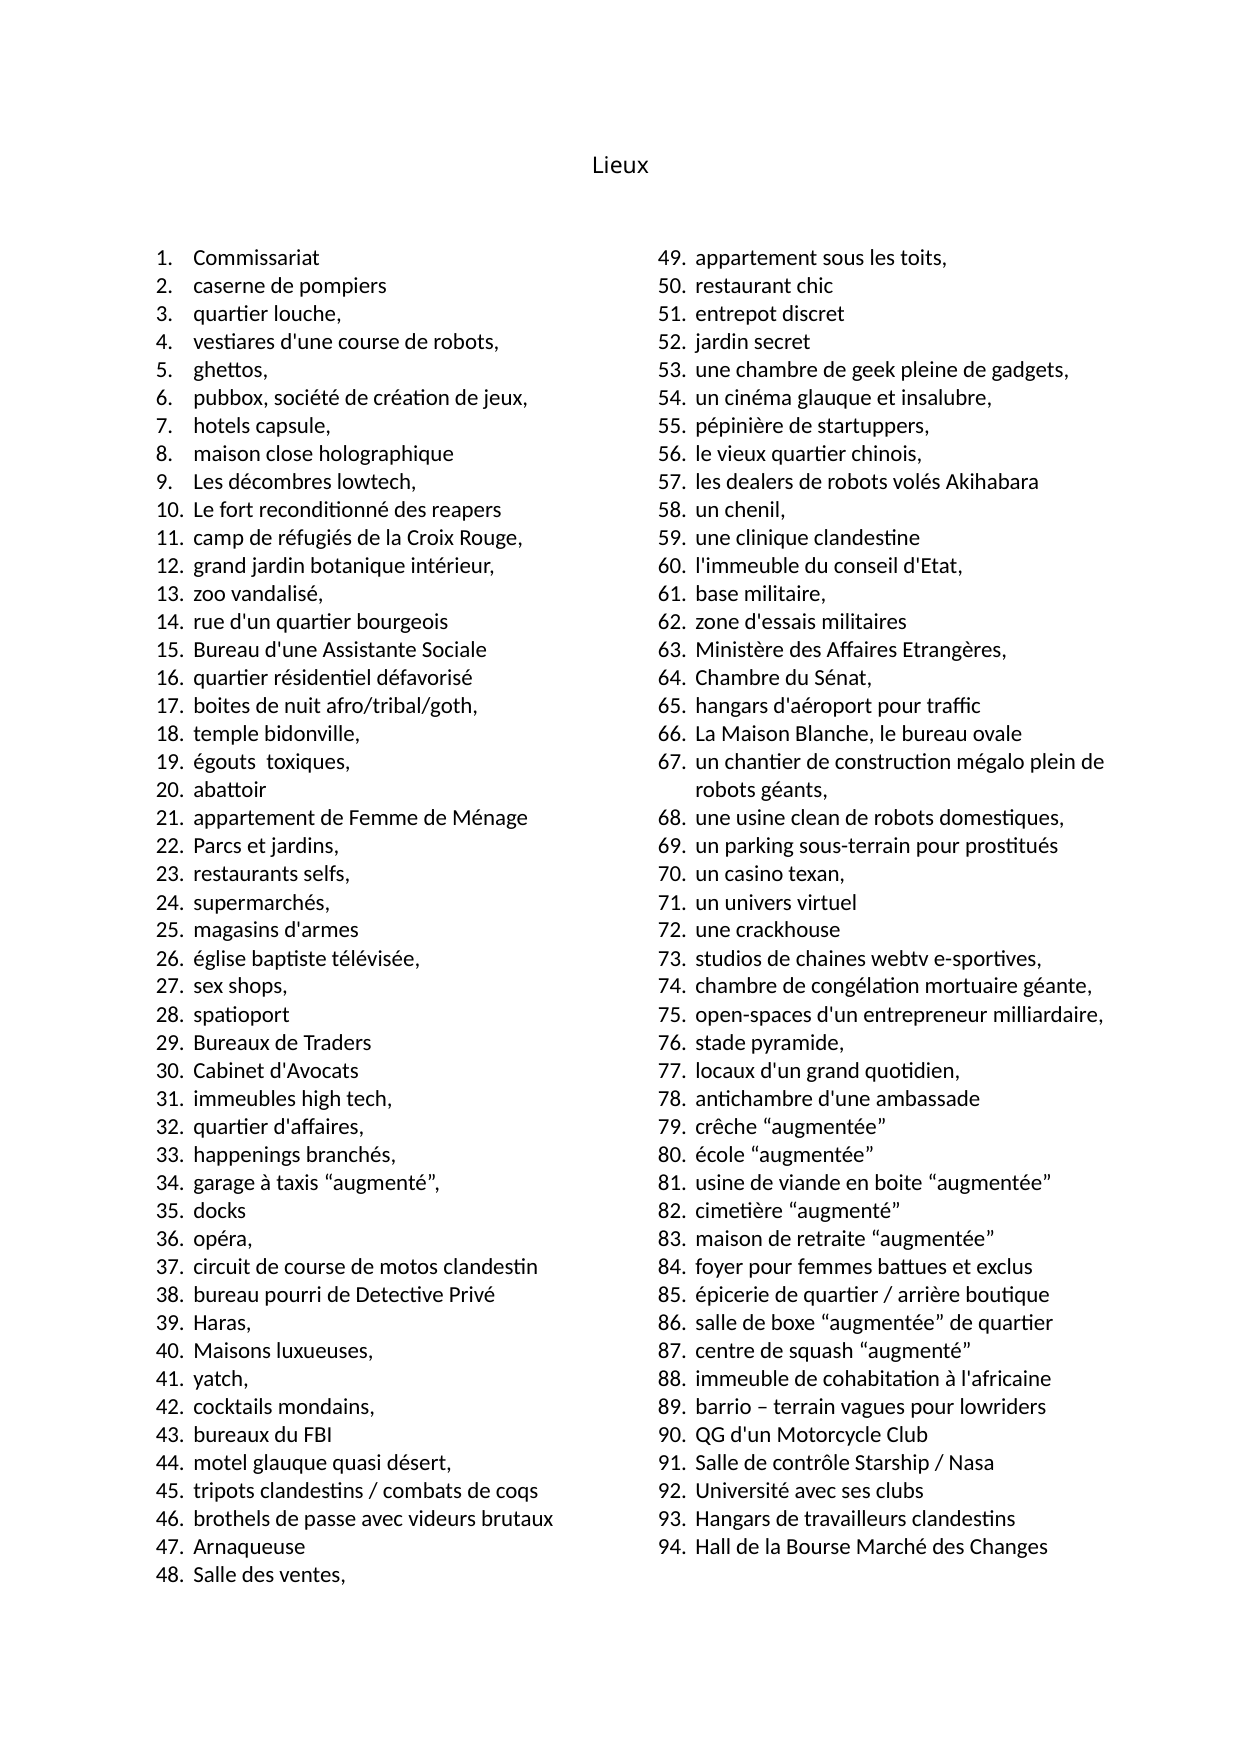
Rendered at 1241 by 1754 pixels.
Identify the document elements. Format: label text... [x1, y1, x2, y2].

text Lieux [118, 149, 1122, 181]
list docks [156, 1196, 620, 1224]
list maison de retraite “augmentée” [658, 1224, 1122, 1252]
list foyer pour femmes battues et exclus [658, 1252, 1122, 1280]
list opéra, [156, 1224, 620, 1252]
list les dealers de robots volés Akihabara [658, 467, 1122, 495]
list usine de viande en boite “augmentée” [658, 1168, 1122, 1196]
list locaux d'un grand quotidien, [658, 1056, 1122, 1084]
list une usine clean de robots domestiques, [658, 803, 1122, 832]
list le vieux quartier chinois, [658, 439, 1122, 467]
list bureau pourri de Detective Privé [156, 1280, 620, 1308]
list épicerie de quartier / arrière boutique [658, 1280, 1122, 1308]
list antichambre d'une ambassade [658, 1084, 1122, 1112]
list zone d'essais militaires [658, 607, 1122, 635]
list QG d'un Motorcycle Club [658, 1420, 1122, 1448]
list restaurants selfs, [156, 859, 620, 888]
list Les décombres lowtech, [156, 467, 620, 495]
list une crackhouse [658, 916, 1122, 944]
list quartier d'affaires, [156, 1112, 620, 1140]
list hangars d'aéroport pour traffic [658, 691, 1122, 719]
list Ministère des Affaires Etrangères, [658, 635, 1122, 663]
list pépinière de startuppers, [658, 411, 1122, 439]
list jardin secret [658, 327, 1122, 355]
list rue d'un quartier bourgeois [156, 607, 620, 635]
list magasins d'armes [156, 916, 620, 944]
list stade pyramide, [658, 1028, 1122, 1056]
list sex shops, [156, 972, 620, 1000]
list immeubles high tech, [156, 1084, 620, 1112]
list Parcs et jardins, [156, 832, 620, 859]
list entrepot discret [658, 299, 1122, 327]
list Salle de contrôle Starship / Nasa [658, 1448, 1122, 1476]
list garage à taxis “augmenté”, [156, 1168, 620, 1196]
list circuit de course de motos clandestin [156, 1252, 620, 1280]
list yatch, [156, 1364, 620, 1392]
list temple bidonville, [156, 719, 620, 747]
list happenings branchés, [156, 1140, 620, 1168]
list Université avec ses clubs [658, 1476, 1122, 1504]
list centre de squash “augmenté” [658, 1336, 1122, 1364]
list Le fort reconditionné des reapers [156, 495, 620, 523]
list Salle des ventes, [156, 1560, 620, 1588]
list appartement sous les toits, [658, 243, 1122, 271]
list Haras, [156, 1308, 620, 1336]
list boites de nuit afro/tribal/goth, [156, 691, 620, 719]
list chambre de congélation mortuaire géante, [658, 972, 1122, 1000]
list une chambre de geek pleine de gadgets, [658, 355, 1122, 383]
list quartier résidentiel défavorisé [156, 663, 620, 691]
list un chenil, [658, 495, 1122, 523]
list spatioport [156, 1000, 620, 1028]
list bureaux du FBI [156, 1420, 620, 1448]
list grand jardin botanique intérieur, [156, 551, 620, 579]
list La Maison Blanche, le bureau ovale [658, 719, 1122, 747]
list Maisons luxueuses, [156, 1336, 620, 1364]
list abattoir [156, 776, 620, 803]
list école “augmentée” [658, 1140, 1122, 1168]
list l'immeuble du conseil d'Etat, [658, 551, 1122, 579]
list brothels de passe avec videurs brutaux [156, 1504, 620, 1532]
list Bureau d'une Assistante Sociale [156, 635, 620, 663]
list appartement de Femme de Ménage [156, 803, 620, 832]
list maison close holographique [156, 439, 620, 467]
list motel glauque quasi désert, [156, 1448, 620, 1476]
list un casino texan, [658, 859, 1122, 888]
list Cabinet d'Avocats [156, 1056, 620, 1084]
list Hangars de travailleurs clandestins [658, 1504, 1122, 1532]
list tripots clandestins / combats de coqs [156, 1476, 620, 1504]
list hotels capsule, [156, 411, 620, 439]
list cocktails mondains, [156, 1392, 620, 1420]
list studios de chaines webtv e-sportives, [658, 944, 1122, 972]
list Chambre du Sénat, [658, 663, 1122, 691]
list une clinique clandestine [658, 523, 1122, 551]
list open-spaces d'un entrepreneur milliardaire, [658, 1000, 1122, 1028]
list crêche “augmentée” [658, 1112, 1122, 1140]
list salle de boxe “augmentée” de quartier [658, 1308, 1122, 1336]
list quartier louche, [156, 299, 620, 327]
list restaurant chic [658, 271, 1122, 299]
list vestiares d'une course de robots, [156, 327, 620, 355]
list cimetière “augmenté” [658, 1196, 1122, 1224]
list un chantier de construction mégalo plein de robots géants, [658, 747, 1122, 803]
list pubbox, société de création de jeux, [156, 383, 620, 411]
list un cinéma glauque et insalubre, [658, 383, 1122, 411]
list caserne de pompiers [156, 271, 620, 299]
list barrio – terrain vagues pour lowriders [658, 1392, 1122, 1420]
list immeuble de cohabitation à l'africaine [658, 1364, 1122, 1392]
list zoo vandalisé, [156, 579, 620, 607]
list un parking sous-terrain pour prostitués [658, 832, 1122, 859]
list Arnaqueuse [156, 1532, 620, 1560]
list camp de réfugiés de la Croix Rouge, [156, 523, 620, 551]
list égouts toxiques, [156, 747, 620, 776]
list Hall de la Bourse Marché des Changes [658, 1532, 1122, 1560]
list église baptiste télévisée, [156, 944, 620, 972]
list ghettos, [156, 355, 620, 383]
list supermarchés, [156, 888, 620, 916]
list base militaire, [658, 579, 1122, 607]
list un univers virtuel [658, 888, 1122, 916]
list Commissariat [156, 243, 620, 271]
list Bureaux de Traders [156, 1028, 620, 1056]
